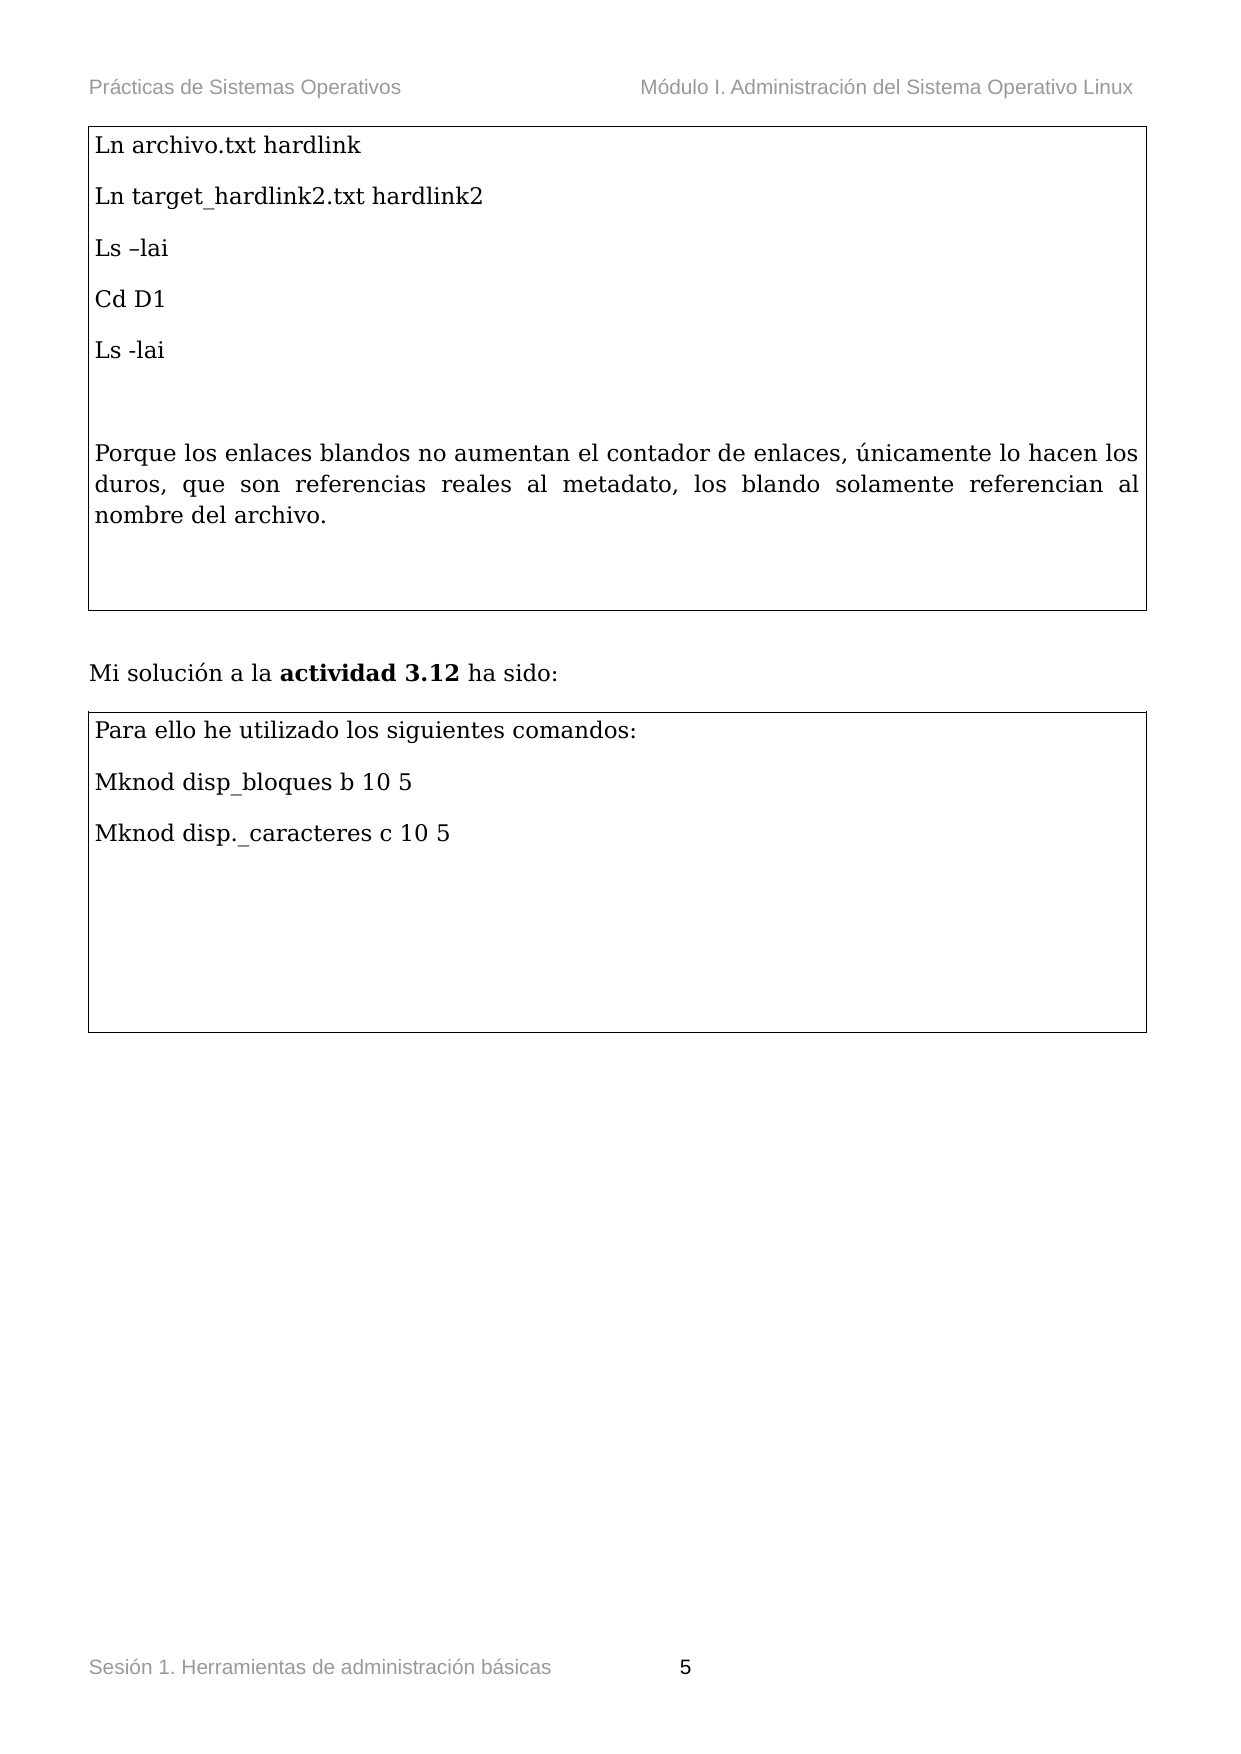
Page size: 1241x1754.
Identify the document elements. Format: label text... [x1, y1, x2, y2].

table_header Ln archivo.txt hardlink Ln target_hardlink2.txt hardlink2 Ls –lai Cd D1 Ls -lai Porque los enlaces blandos no aumentan el contador de enlaces, únicamente lo hacen los duros, que son referencias reales al metadato, los blando solamente referencian al nombre del archivo. [89, 127, 1146, 610]
text Mi solución a la actividad 3.12 ha sido: [89, 659, 1146, 687]
table_header Para ello he utilizado los siguientes comandos: Mknod disp_bloques b 10 5 Mknod disp._caracteres c 10 5 [89, 713, 1146, 1032]
